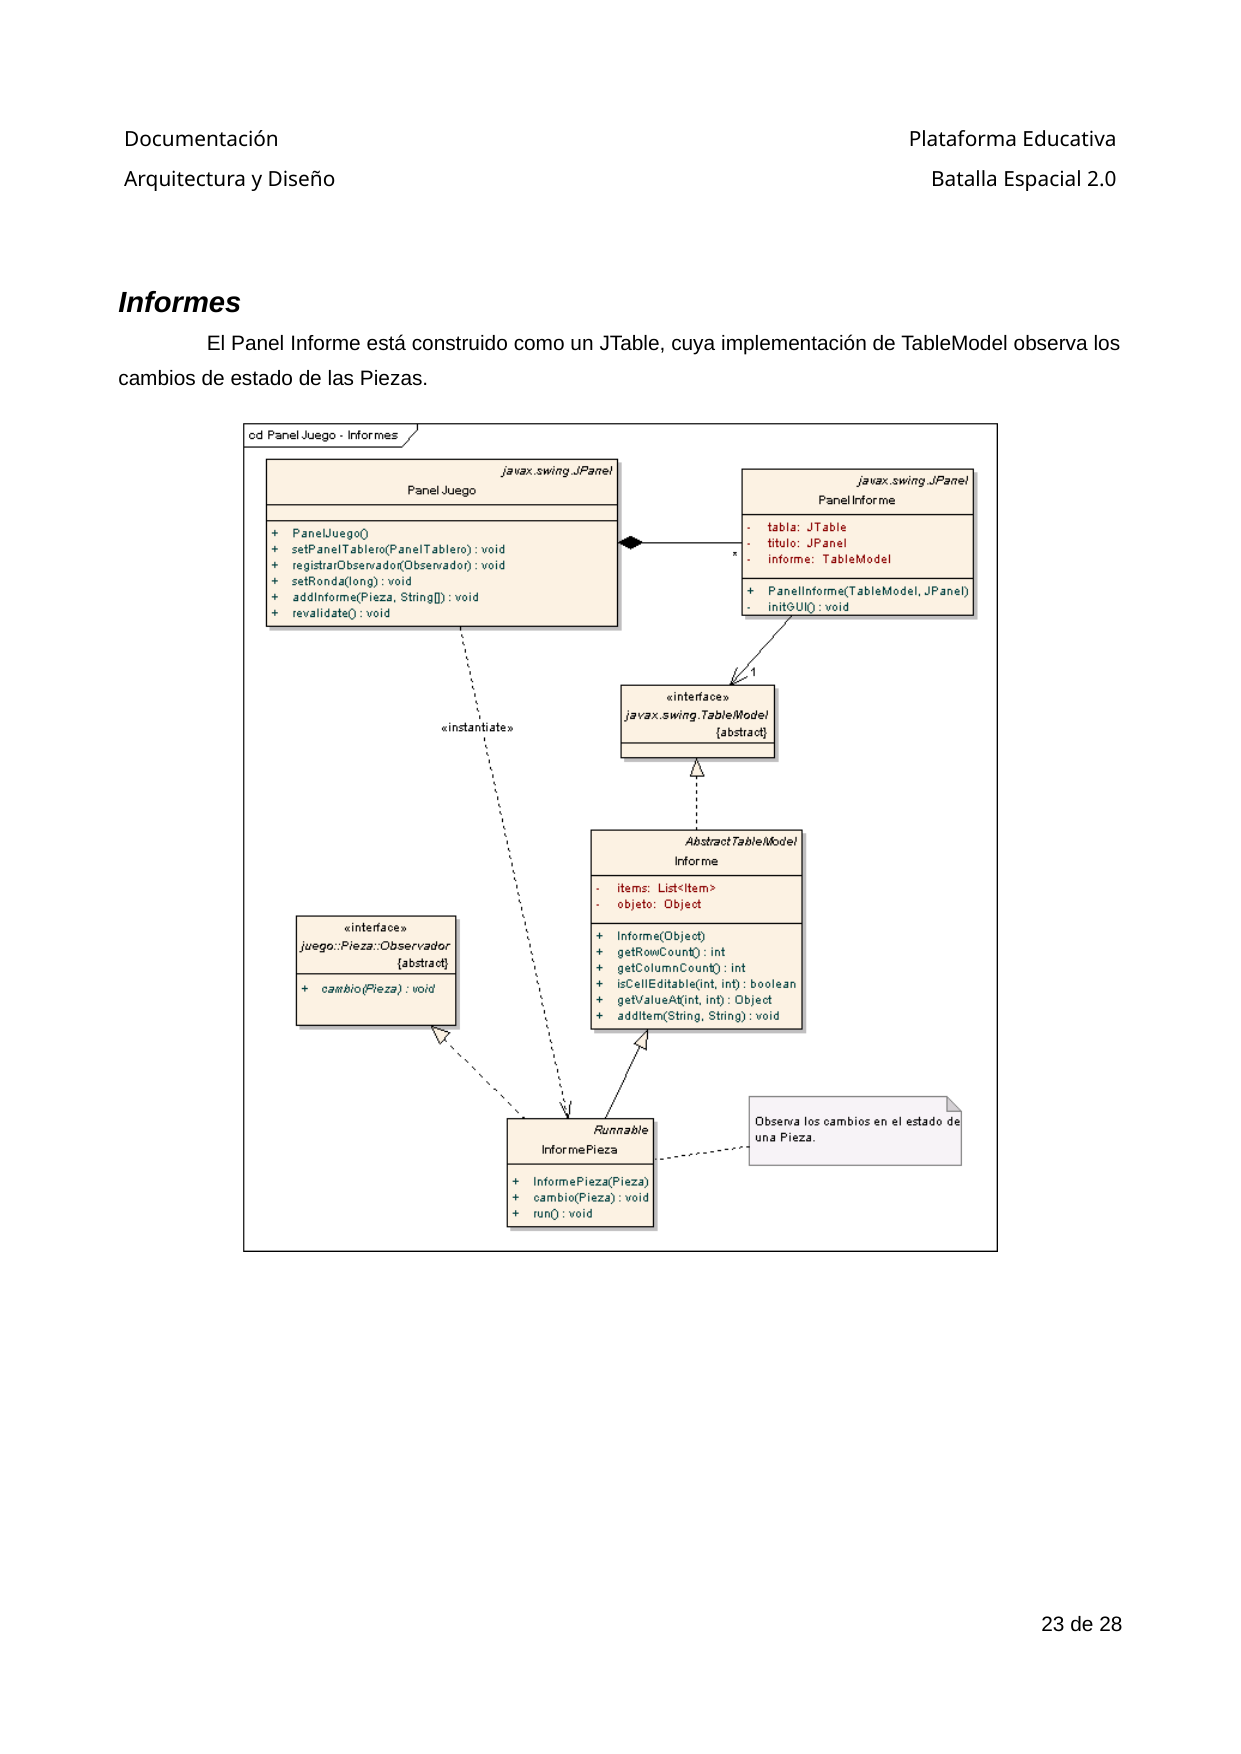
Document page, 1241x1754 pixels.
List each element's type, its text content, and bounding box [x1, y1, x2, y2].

text El Panel Informe está construido como un JTable, cuya implementación de TableModel observa los cambios de estado de las Piezas. [118, 332, 1122, 389]
subtitle Informes [118, 286, 1122, 319]
picture [242, 422, 998, 1252]
